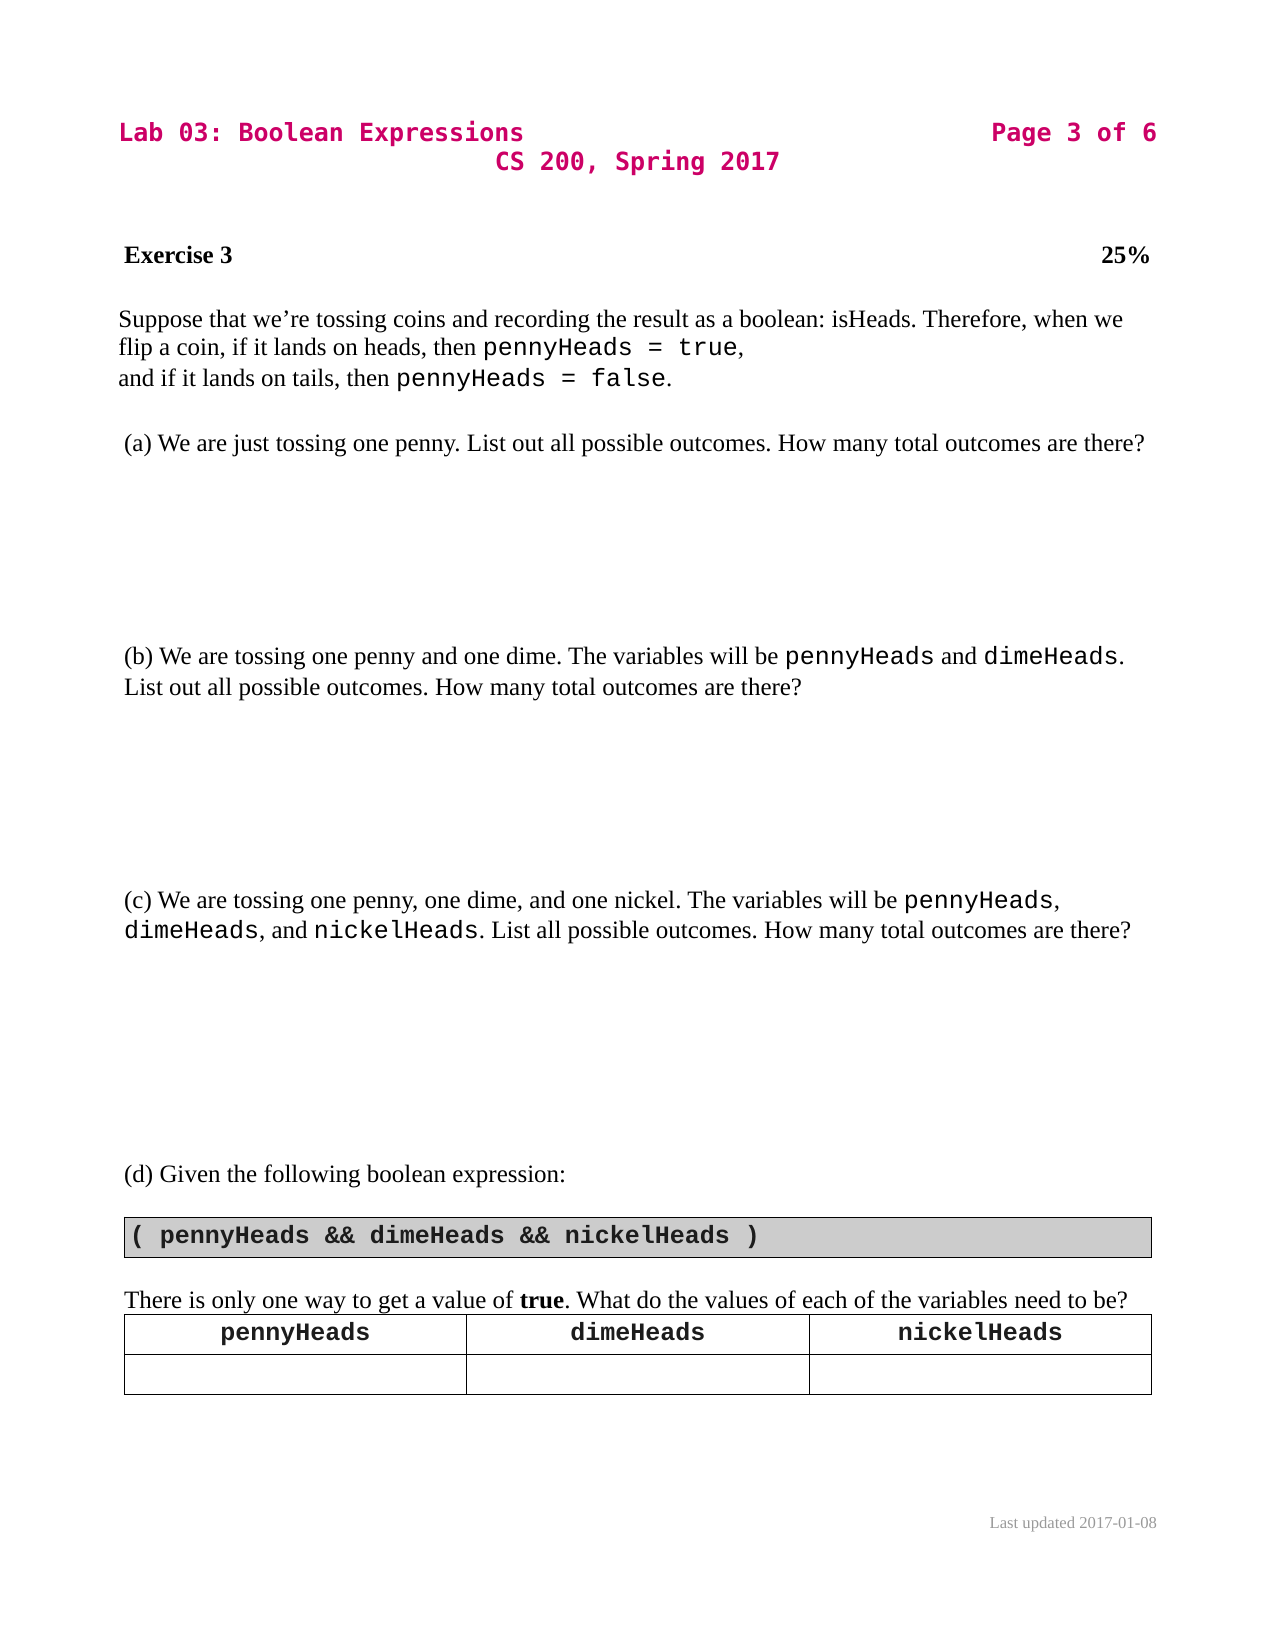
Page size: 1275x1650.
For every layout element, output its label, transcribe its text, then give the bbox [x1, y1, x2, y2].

text Suppose that we’re tossing coins and recording the result as a boolean: isHeads. Therefore, when we flip a coin, if it lands on heads, then pennyHeads = true, and if it lands on tails, then pennyHeads = false. [118, 304, 1157, 394]
table_header ( pennyHeads && dimeHeads && nickelHeads ) [125, 1218, 1151, 1257]
table_header Exercise 3 [118, 235, 637, 275]
table_header 25% [638, 235, 1157, 275]
table_cell [125, 1355, 466, 1394]
table_header (a) We are just tossing one penny. List out all possible outcomes. How many total outcomes are there? [118, 423, 1157, 636]
table_cell [467, 1355, 809, 1394]
table_header nickelHeads [810, 1315, 1151, 1354]
table_cell (d) Given the following boolean expression: There is only one way to get a value of true. What do the values of each of the variables need to be? [118, 1154, 1157, 1458]
table_cell [810, 1355, 1151, 1394]
table_header dimeHeads [467, 1315, 809, 1354]
table_cell (b) We are tossing one penny and one dime. The variables will be pennyHeads and dimeHeads. List out all possible outcomes. How many total outcomes are there? [118, 636, 1157, 879]
table_cell (c) We are tossing one penny, one dime, and one nickel. The variables will be pennyHeads, dimeHeads, and nickelHeads. List all possible outcomes. How many total outcomes are there? [118, 879, 1157, 1153]
table_header pennyHeads [125, 1315, 466, 1354]
